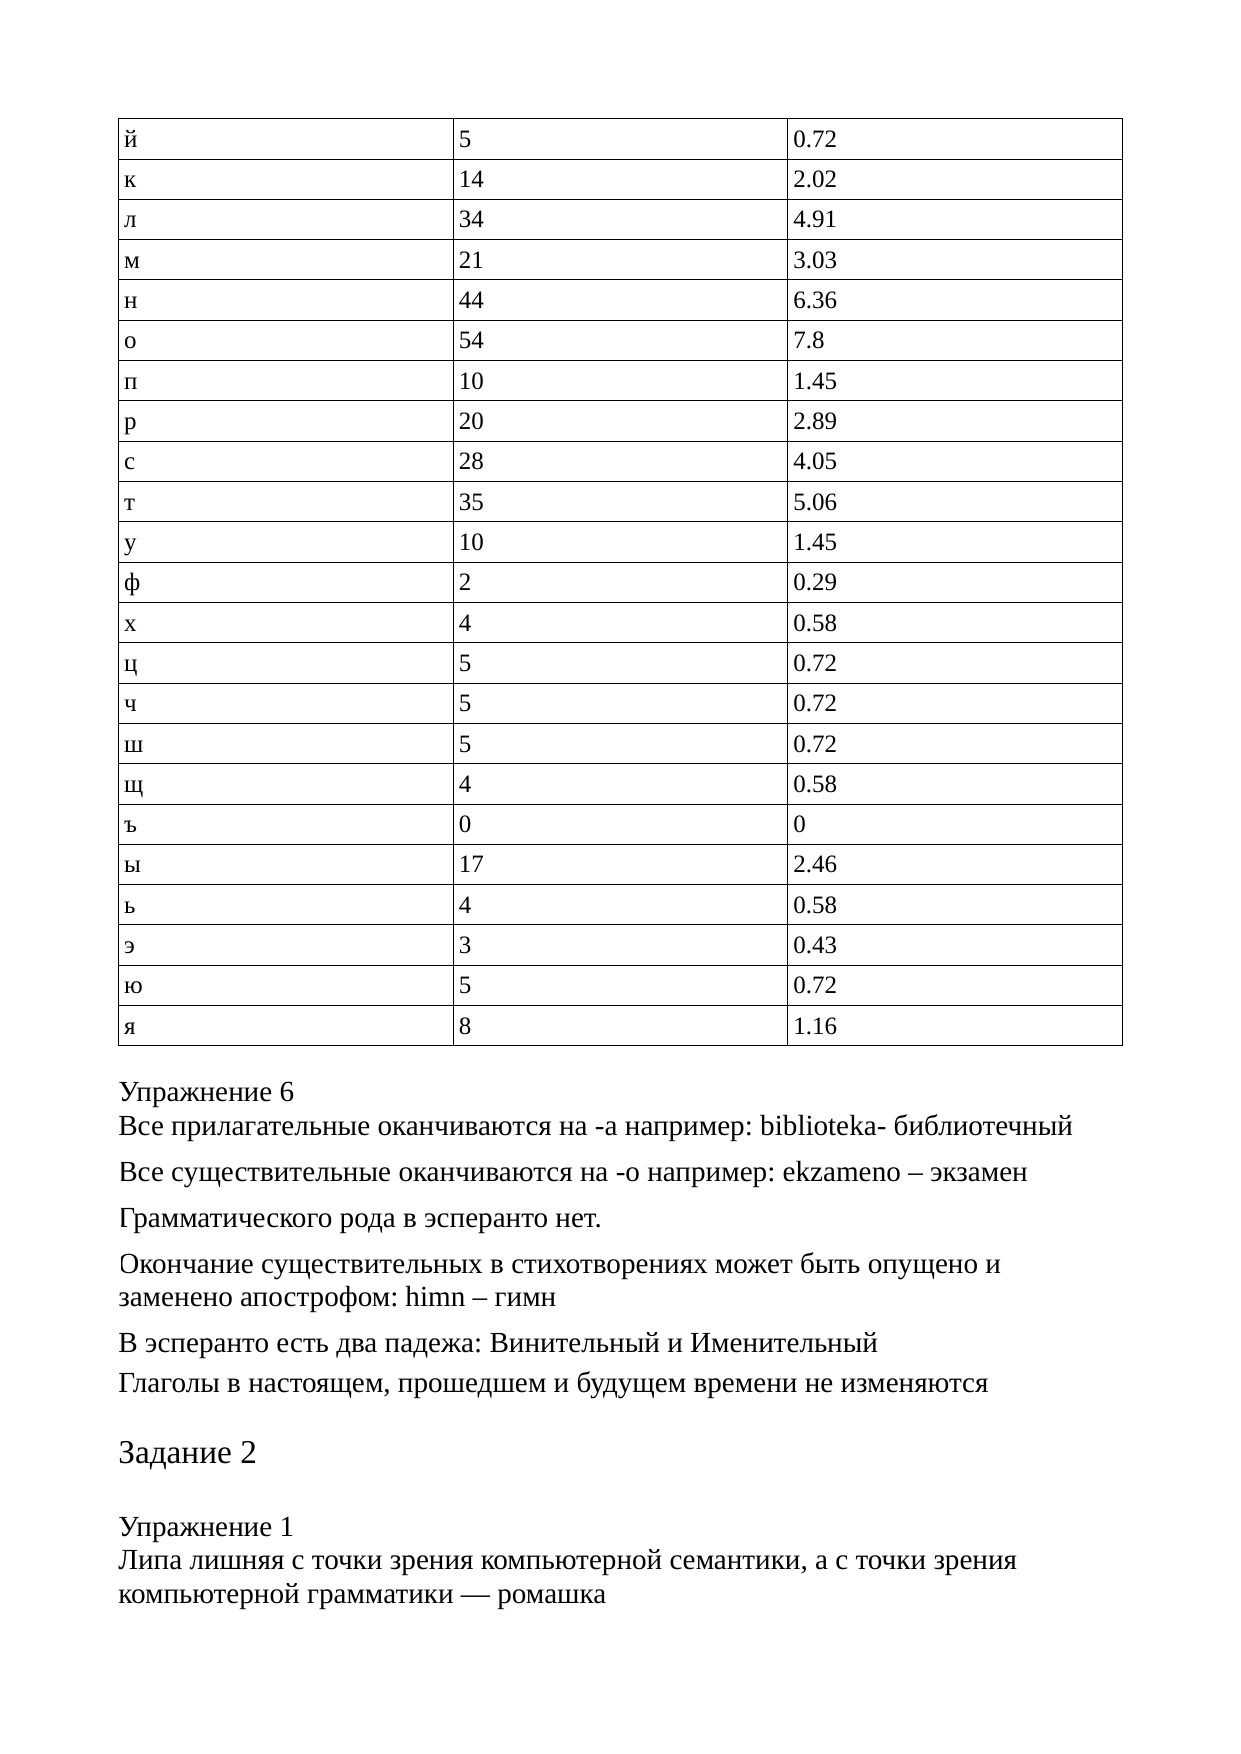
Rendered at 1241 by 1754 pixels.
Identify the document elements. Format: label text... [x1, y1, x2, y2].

table_cell ы [119, 845, 453, 884]
table_cell 14 [454, 160, 787, 199]
list Грамматического рода в эсперанто нет. [118, 1200, 1122, 1233]
table_cell к [119, 160, 453, 199]
table_cell ю [119, 966, 453, 1005]
table_cell 17 [454, 845, 787, 884]
table_cell ц [119, 643, 453, 682]
table_cell 0,43 [788, 925, 1122, 965]
table_cell й [119, 119, 453, 158]
table_cell 4 [454, 885, 787, 924]
table_cell 0,58 [788, 764, 1122, 803]
table_cell ф [119, 563, 453, 602]
list Все существительные оканчиваются на -о например: ekzameno – экзамен [118, 1154, 1122, 1187]
table_cell 5,06 [788, 482, 1122, 521]
table_cell 1,16 [788, 1006, 1122, 1045]
table_cell 1,45 [788, 522, 1122, 562]
table_cell 44 [454, 280, 787, 320]
text В эсперанто есть два падежа: Винительный и Именительный [118, 1325, 1116, 1359]
table_cell 20 [454, 401, 787, 441]
table_cell 7,8 [788, 321, 1122, 360]
list Окончание существительных в стихотворениях может быть опущено и заменено апострофом: himn – гимн [118, 1246, 1122, 1313]
table_cell 8 [454, 1006, 787, 1045]
table_cell у [119, 522, 453, 562]
table_cell 0 [454, 805, 787, 844]
table_cell н [119, 280, 453, 320]
table_cell ь [119, 885, 453, 924]
table_cell 0,58 [788, 885, 1122, 924]
table_cell 21 [454, 240, 787, 279]
table_cell 0,72 [788, 966, 1122, 1005]
table_cell 2 [454, 563, 787, 602]
table_cell 4 [454, 603, 787, 642]
table_cell 5 [454, 724, 787, 763]
table_cell о [119, 321, 453, 360]
table_cell 10 [454, 361, 787, 400]
table_cell ъ [119, 805, 453, 844]
table_cell 5 [454, 643, 787, 682]
table_cell 0,72 [788, 724, 1122, 763]
table_cell 1,45 [788, 361, 1122, 400]
table_cell 0,72 [788, 643, 1122, 682]
table_cell 0,72 [788, 684, 1122, 723]
table_cell 4,05 [788, 442, 1122, 481]
table_cell 35 [454, 482, 787, 521]
table_cell 28 [454, 442, 787, 481]
table_cell 2,89 [788, 401, 1122, 441]
table_cell 5 [454, 119, 787, 158]
table_cell я [119, 1006, 453, 1045]
text Липа лишняя с точки зрения компьютерной семантики, а с точки зрения компьютерной грамматики — ромашка [118, 1542, 1122, 1609]
table_cell 10 [454, 522, 787, 562]
table_cell п [119, 361, 453, 400]
table_cell м [119, 240, 453, 279]
table_cell л [119, 200, 453, 239]
table_cell 0,29 [788, 563, 1122, 602]
text Упражнение 6 [118, 1074, 1122, 1108]
table_cell т [119, 482, 453, 521]
table_cell э [119, 925, 453, 965]
table_cell 34 [454, 200, 787, 239]
text Упражнение 1 [118, 1509, 1122, 1542]
text Все прилагательные оканчиваются на -а например: biblioteka- библиотечный [118, 1108, 1122, 1141]
table_cell с [119, 442, 453, 481]
table_cell 3,03 [788, 240, 1122, 279]
text Глаголы в настоящем, прошедшем и будущем времени не изменяются [118, 1365, 1122, 1399]
table_cell 5 [454, 684, 787, 723]
table_cell 6,36 [788, 280, 1122, 320]
table_cell 0,72 [788, 119, 1122, 158]
table_cell 3 [454, 925, 787, 965]
text Задание 2 [118, 1432, 1122, 1471]
table_cell 2,02 [788, 160, 1122, 199]
table_cell 2,46 [788, 845, 1122, 884]
table_cell х [119, 603, 453, 642]
table_cell щ [119, 764, 453, 803]
table_cell 4,91 [788, 200, 1122, 239]
table_cell ч [119, 684, 453, 723]
table_cell ш [119, 724, 453, 763]
table_cell 5 [454, 966, 787, 1005]
table_cell 0,58 [788, 603, 1122, 642]
table_cell 54 [454, 321, 787, 360]
table_cell 4 [454, 764, 787, 803]
table_cell р [119, 401, 453, 441]
table_cell 0 [788, 805, 1122, 844]
